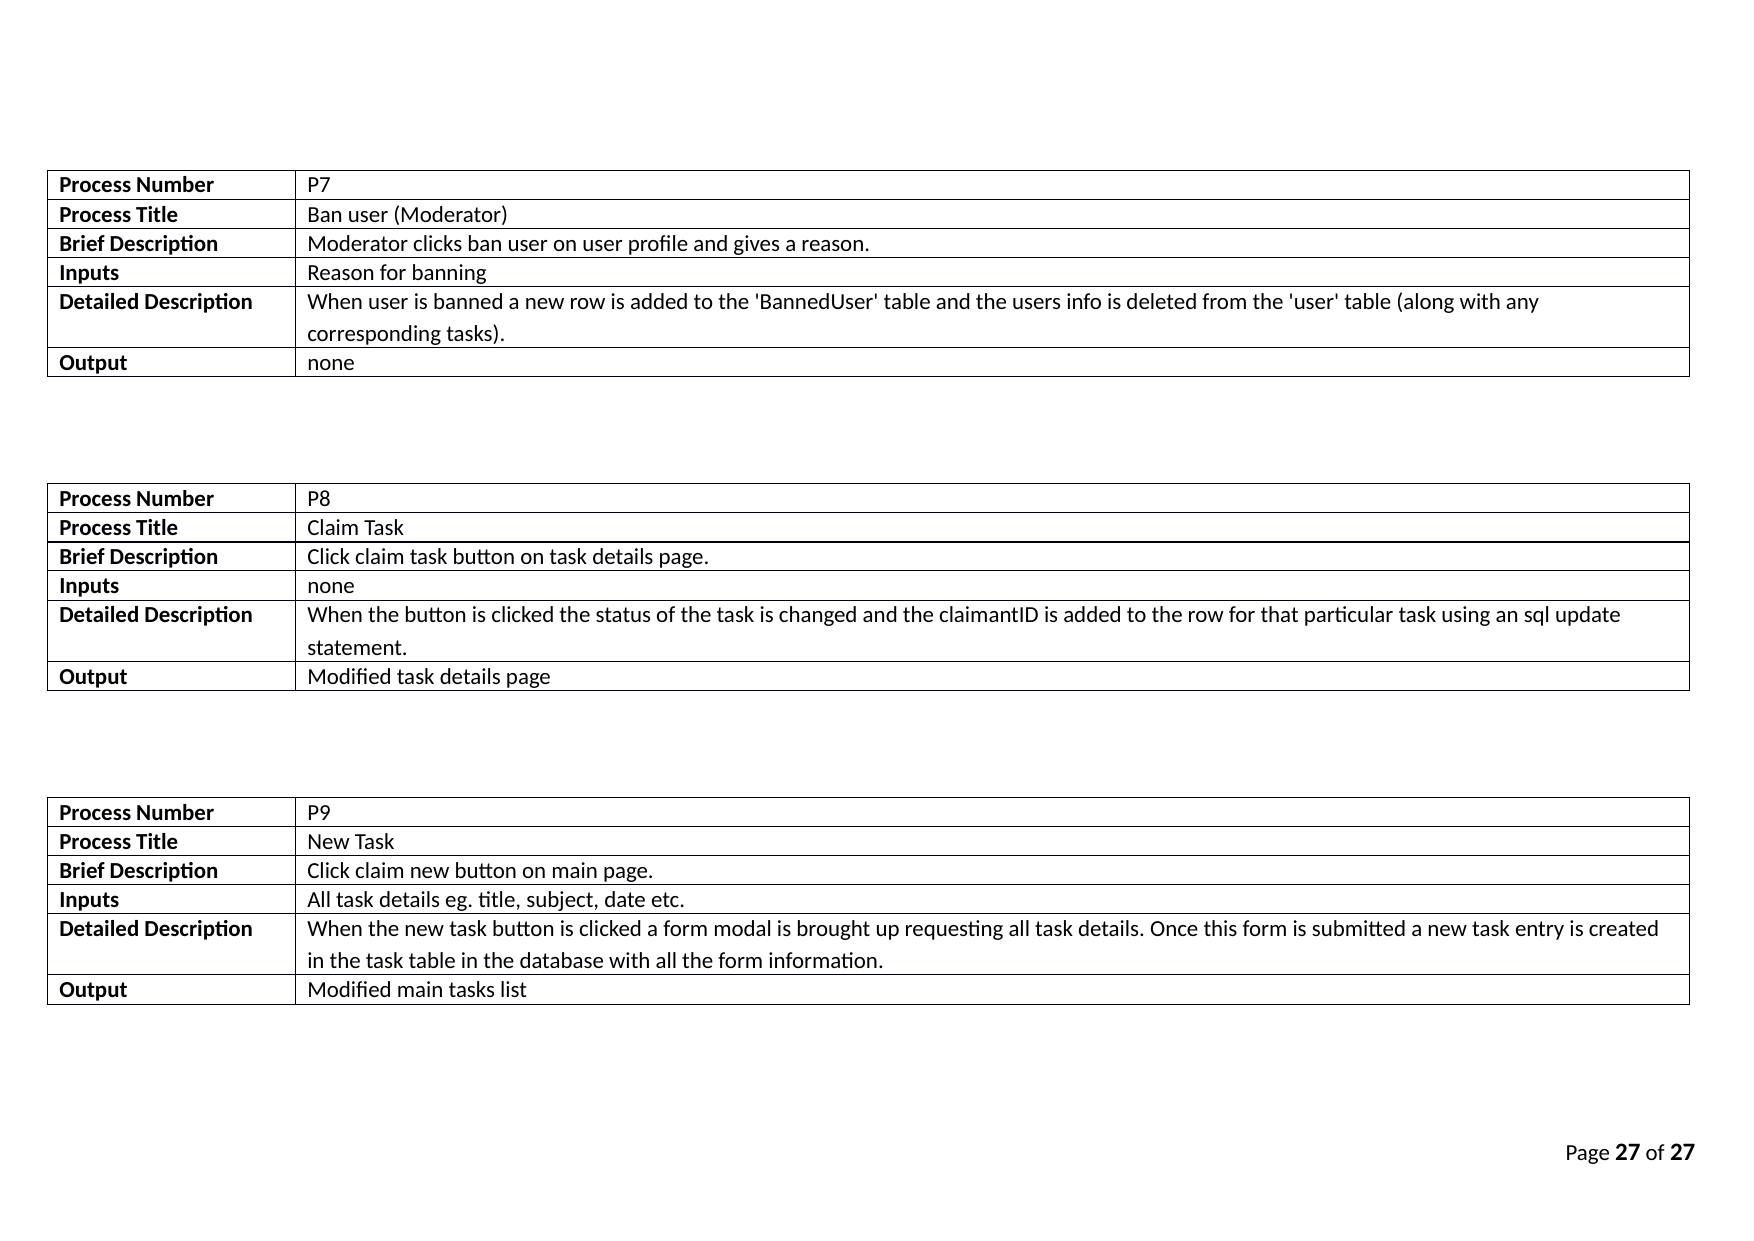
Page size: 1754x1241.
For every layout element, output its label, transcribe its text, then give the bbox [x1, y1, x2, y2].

table_cell Detailed Description [48, 287, 295, 347]
table_cell Modified main tasks list [296, 975, 1689, 1003]
table_cell Inputs [48, 885, 295, 913]
table_header Process Number [48, 171, 295, 199]
table_cell Brief Description [48, 543, 295, 570]
table_cell Brief Description [48, 229, 295, 257]
table_cell Claim Task [296, 513, 1689, 541]
table_cell none [296, 571, 1689, 599]
table_cell Ban user (Moderator) [296, 200, 1689, 228]
table_cell When the button is clicked the status of the task is changed and the claimantID is added to the row for that particular task using an sql update statement. [296, 601, 1689, 661]
table_header P9 [296, 798, 1689, 826]
table_header P8 [296, 484, 1689, 512]
table_cell none [296, 348, 1689, 376]
table_cell Detailed Description [48, 601, 295, 661]
table_cell All task details eg. title, subject, date etc. [296, 885, 1689, 913]
table_cell Modified task details page [296, 662, 1689, 690]
table_header Process Number [48, 798, 295, 826]
table_cell When user is banned a new row is added to the 'BannedUser' table and the users info is deleted from the 'user' table (along with any corresponding tasks). [296, 287, 1689, 347]
table_cell Click claim task button on task details page. [296, 543, 1689, 570]
table_cell Inputs [48, 258, 295, 286]
table_cell Output [48, 662, 295, 690]
table_header P7 [296, 171, 1689, 199]
table_cell Brief Description [48, 856, 295, 884]
table_cell Reason for banning [296, 258, 1689, 286]
table_cell When the new task button is clicked a form modal is brought up requesting all task details. Once this form is submitted a new task entry is created in the task table in the database with all the form information. [296, 914, 1689, 974]
table_cell New Task [296, 827, 1689, 855]
table_cell Process Title [48, 513, 295, 541]
table_cell Inputs [48, 571, 295, 599]
table_cell Detailed Description [48, 914, 295, 974]
table_cell Process Title [48, 200, 295, 228]
table_cell Click claim new button on main page. [296, 856, 1689, 884]
table_cell Moderator clicks ban user on user profile and gives a reason. [296, 229, 1689, 257]
table_cell Output [48, 348, 295, 376]
table_header Process Number [48, 484, 295, 512]
table_cell Process Title [48, 827, 295, 855]
table_cell Output [48, 975, 295, 1003]
